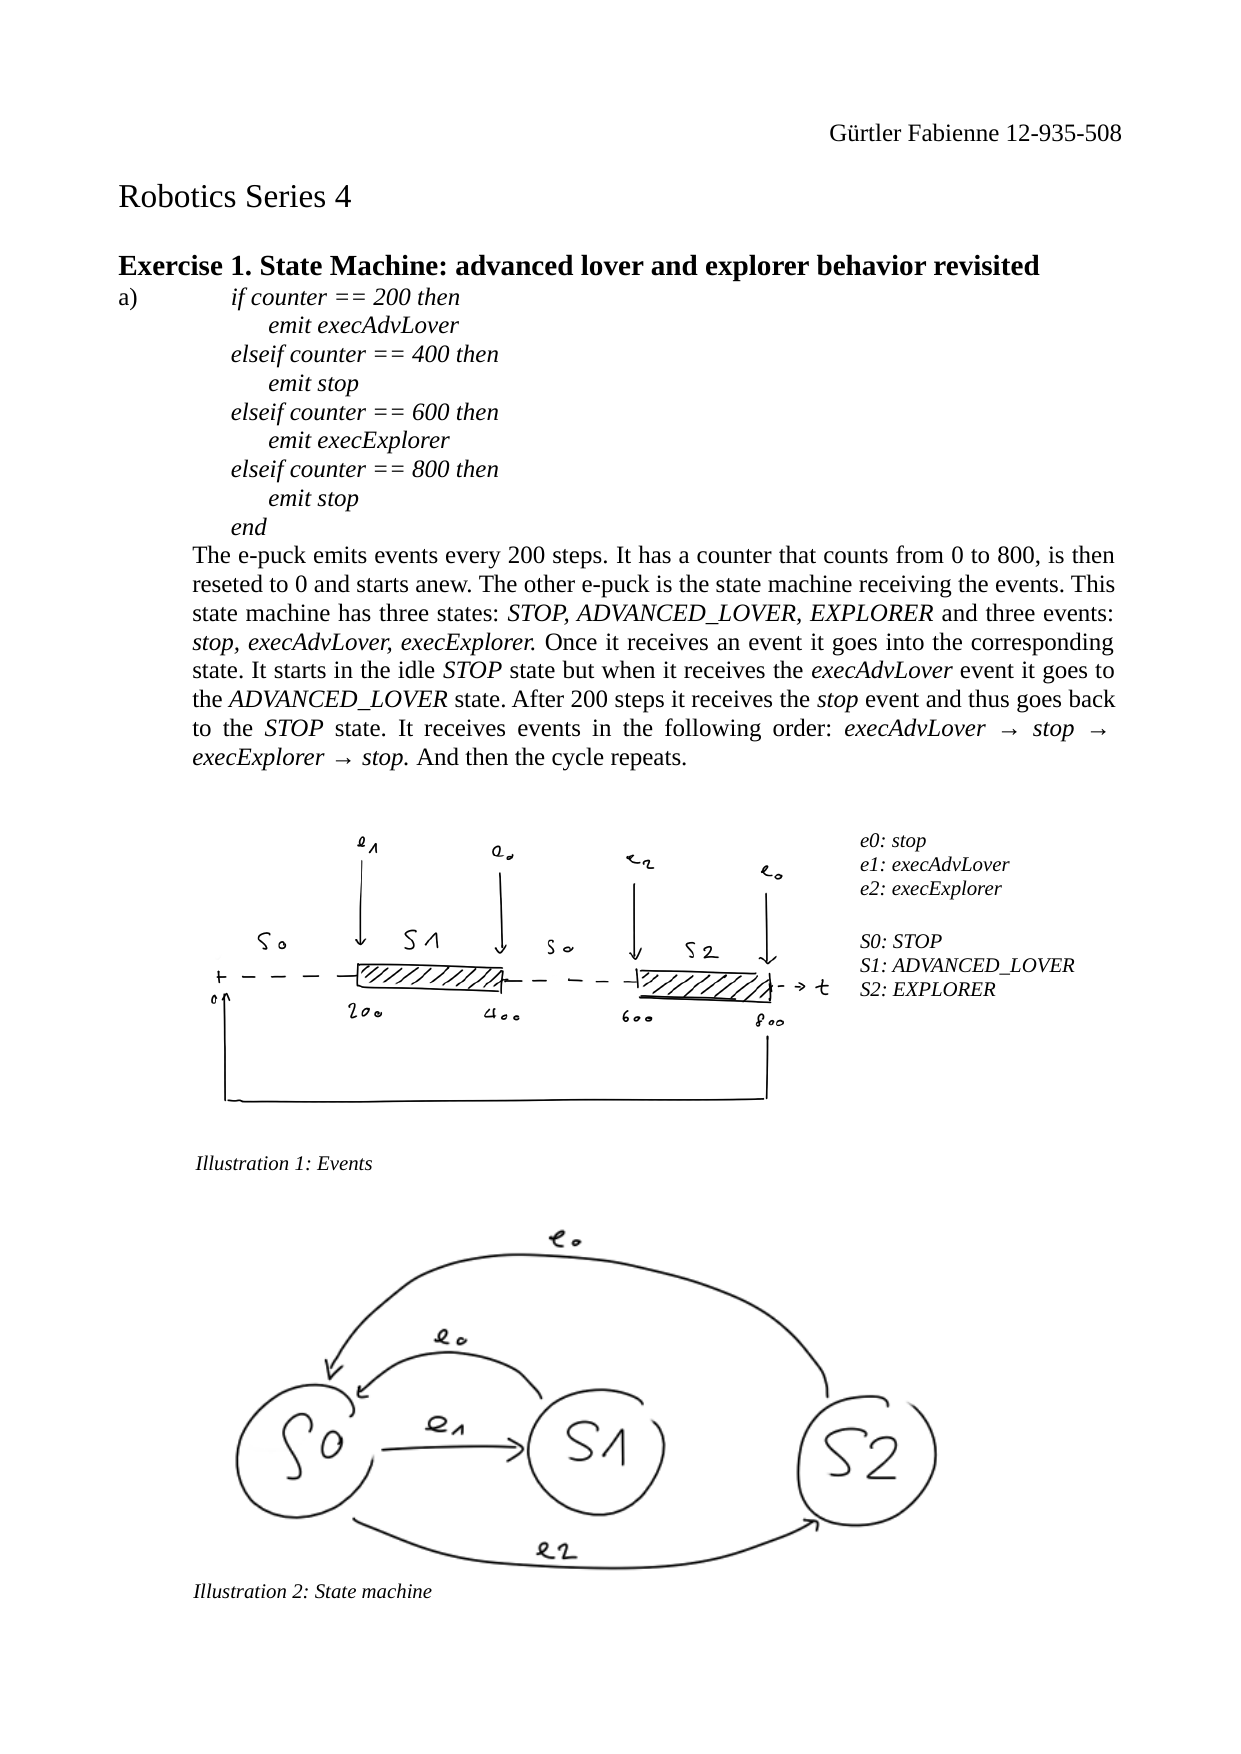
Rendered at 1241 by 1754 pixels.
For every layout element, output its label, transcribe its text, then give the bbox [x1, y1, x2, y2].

text end [118, 512, 1122, 541]
text [118, 953, 195, 977]
text emit execAdvLover [118, 311, 1122, 339]
text e1: execAdvLover [860, 852, 1122, 876]
text S2: EXPLORER [860, 977, 1122, 1001]
text emit stop [118, 483, 1122, 512]
text [118, 929, 195, 953]
text [118, 828, 195, 852]
text emit stop [118, 368, 1122, 397]
picture [193, 1227, 985, 1580]
picture [195, 792, 860, 1151]
text elseif counter == 800 then [118, 454, 1122, 483]
text [118, 977, 195, 1001]
text S0: STOP [860, 929, 1122, 953]
text e0: stop [860, 828, 1122, 852]
text S1: ADVANCED_LOVER [860, 953, 1122, 977]
text The e-puck emits events every 200 steps. It has a counter that counts from 0 to 800, is then reseted to 0 and starts anew. The other e-puck is the state machine receiving the events. This state machine has three states: STOP, ADVANCED_LOVER, EXPLORER and three events: stop, execAdvLover, execExplorer. Once it receives an event it goes into the corresponding state. It starts in the idle STOP state but when it receives the execAdvLover event it goes to the ADVANCED_LOVER state. After 200 steps it receives the stop event and thus goes back to the STOP state. It receives events in the following order: execAdvLover → stop → execExplorer → stop. And then the cycle repeats. [118, 541, 1122, 771]
text emit execExplorer [118, 426, 1122, 454]
text e2: execExplorer [860, 876, 1122, 900]
text Illustration 2: State machine [193, 1580, 984, 1603]
text [118, 852, 195, 876]
text elseif counter == 400 then [118, 339, 1122, 368]
text a) if counter == 200 then [118, 282, 1122, 311]
text Exercise 1. State Machine: advanced lover and explorer behavior revisited [118, 248, 1122, 282]
text [118, 876, 195, 900]
text Illustration 1: Events [195, 1151, 860, 1175]
text elseif counter == 600 then [118, 397, 1122, 426]
text Robotics Series 4 [118, 176, 1122, 215]
